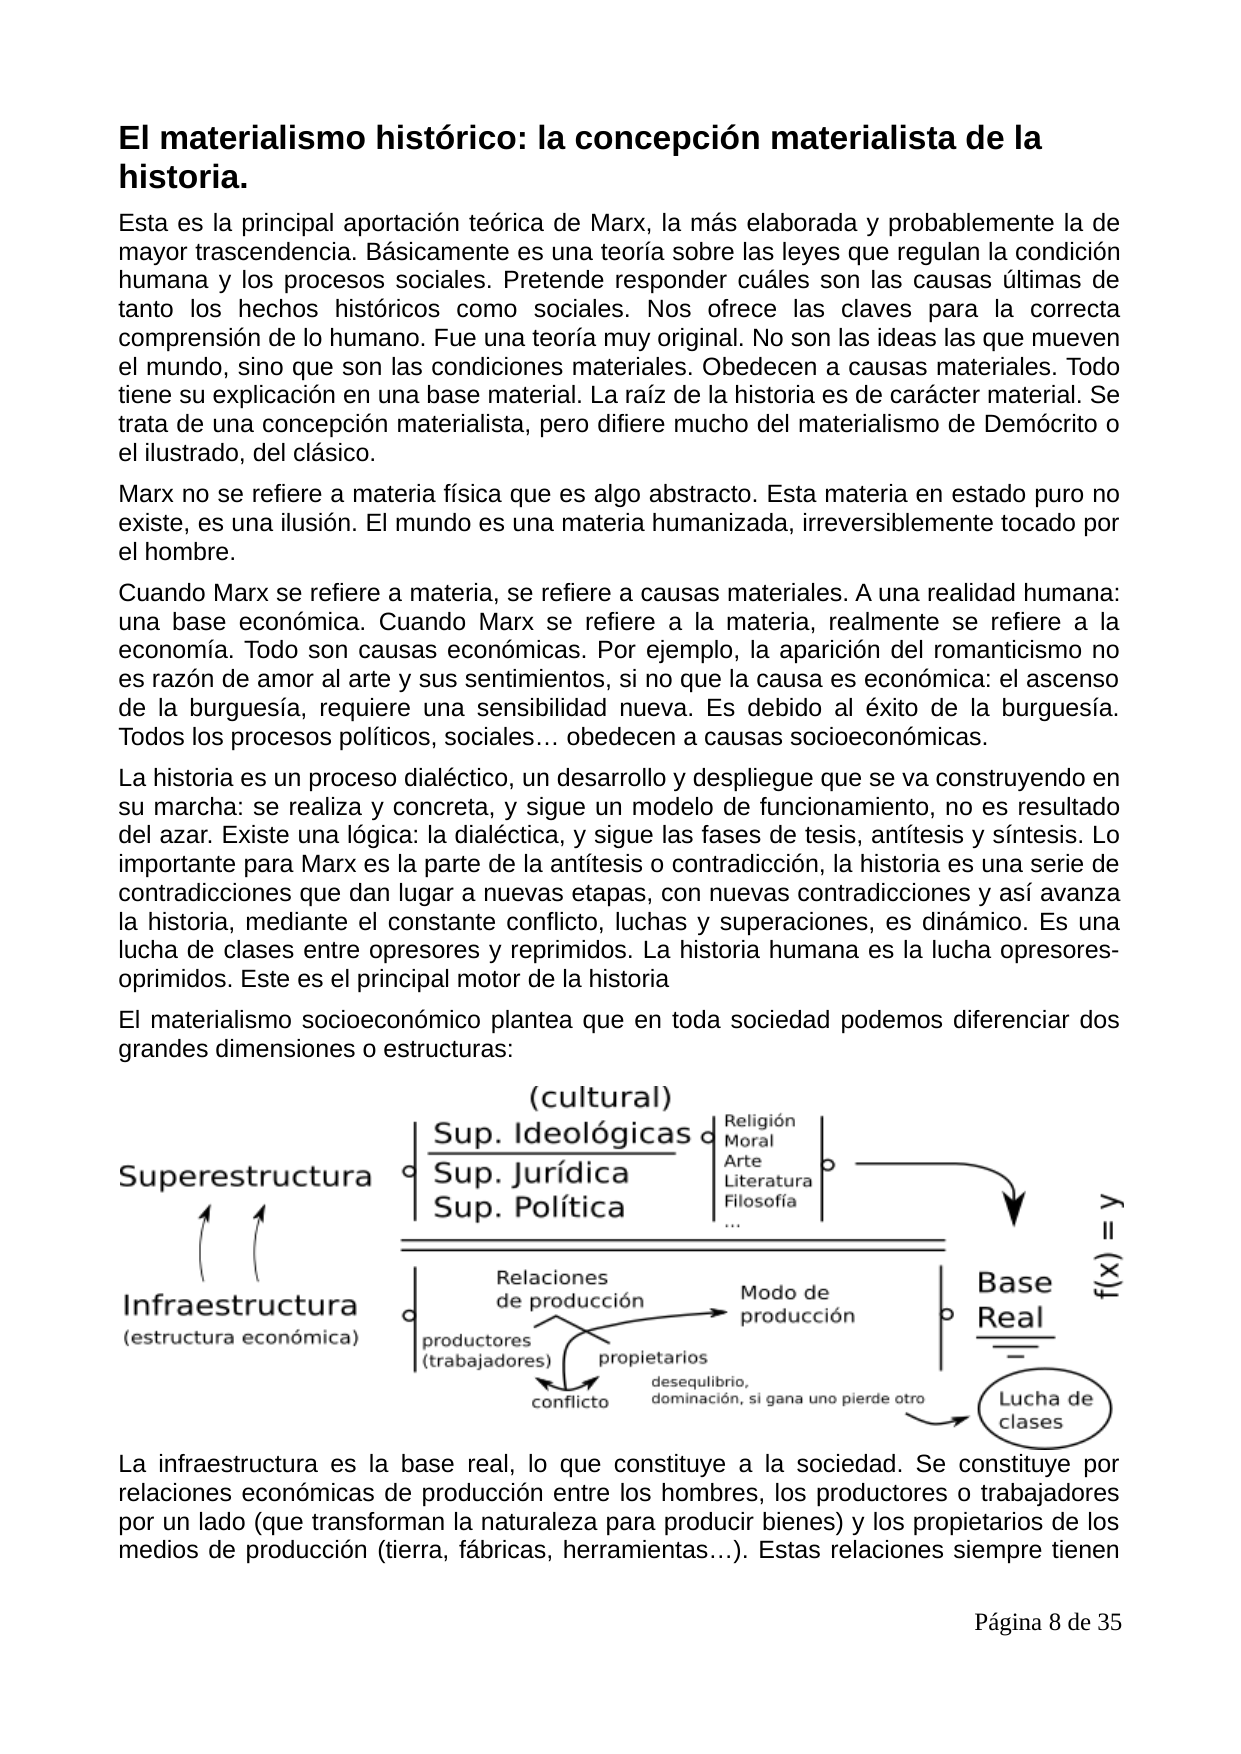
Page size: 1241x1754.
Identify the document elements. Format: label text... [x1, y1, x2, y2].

text La infraestructura es la base real, lo que constituye a la sociedad. Se constituye por relaciones económicas de producción entre los hombres, los productores o trabajadores por un lado (que transforman la naturaleza para producir bienes) y los propietarios de los medios de producción (tierra, fábricas, herramientas…). Estas relaciones siempre tienen [118, 1075, 1122, 1564]
text Marx no se refiere a materia física que es algo abstracto. Esta materia en estado puro no existe, es una ilusión. El mundo es una materia humanizada, irreversiblemente tocado por el hombre. [118, 479, 1122, 565]
picture [120, 1086, 1124, 1450]
text La historia es un proceso dialéctico, un desarrollo y despliegue que se va construyendo en su marcha: se realiza y concreta, y sigue un modelo de funcionamiento, no es resultado del azar. Existe una lógica: la dialéctica, y sigue las fases de tesis, antítesis y síntesis. Lo importante para Marx es la parte de la antítesis o contradicción, la historia es una serie de contradicciones que dan lugar a nuevas etapas, con nuevas contradicciones y así avanza la historia, mediante el constante conflicto, luchas y superaciones, es dinámico. Es una lucha de clases entre opresores y reprimidos. La historia humana es la lucha opresores-oprimidos. Este es el principal motor de la historia [118, 763, 1122, 993]
text Cuando Marx se refiere a materia, se refiere a causas materiales. A una realidad humana: una base económica. Cuando Marx se refiere a la materia, realmente se refiere a la economía. Todo son causas económicas. Por ejemplo, la aparición del romanticismo no es razón de amor al arte y sus sentimientos, si no que la causa es económica: el ascenso de la burguesía, requiere una sensibilidad nueva. Es debido al éxito de la burguesía. Todos los procesos políticos, sociales… obedecen a causas socioeconómicas. [118, 578, 1122, 750]
subtitle El materialismo histórico: la concepción materialista de la historia. [118, 118, 1122, 195]
text El materialismo socioeconómico plantea que en toda sociedad podemos diferenciar dos grandes dimensiones o estructuras: [118, 1005, 1122, 1063]
text Esta es la principal aportación teórica de Marx, la más elaborada y probablemente la de mayor trascendencia. Básicamente es una teoría sobre las leyes que regulan la condición humana y los procesos sociales. Pretende responder cuáles son las causas últimas de tanto los hechos históricos como sociales. Nos ofrece las claves para la correcta comprensión de lo humano. Fue una teoría muy original. No son las ideas las que mueven el mundo, sino que son las condiciones materiales. Obedecen a causas materiales. Todo tiene su explicación en una base material. La raíz de la historia es de carácter material. Se trata de una concepción materialista, pero difiere mucho del materialismo de Demócrito o el ilustrado, del clásico. [118, 208, 1122, 467]
